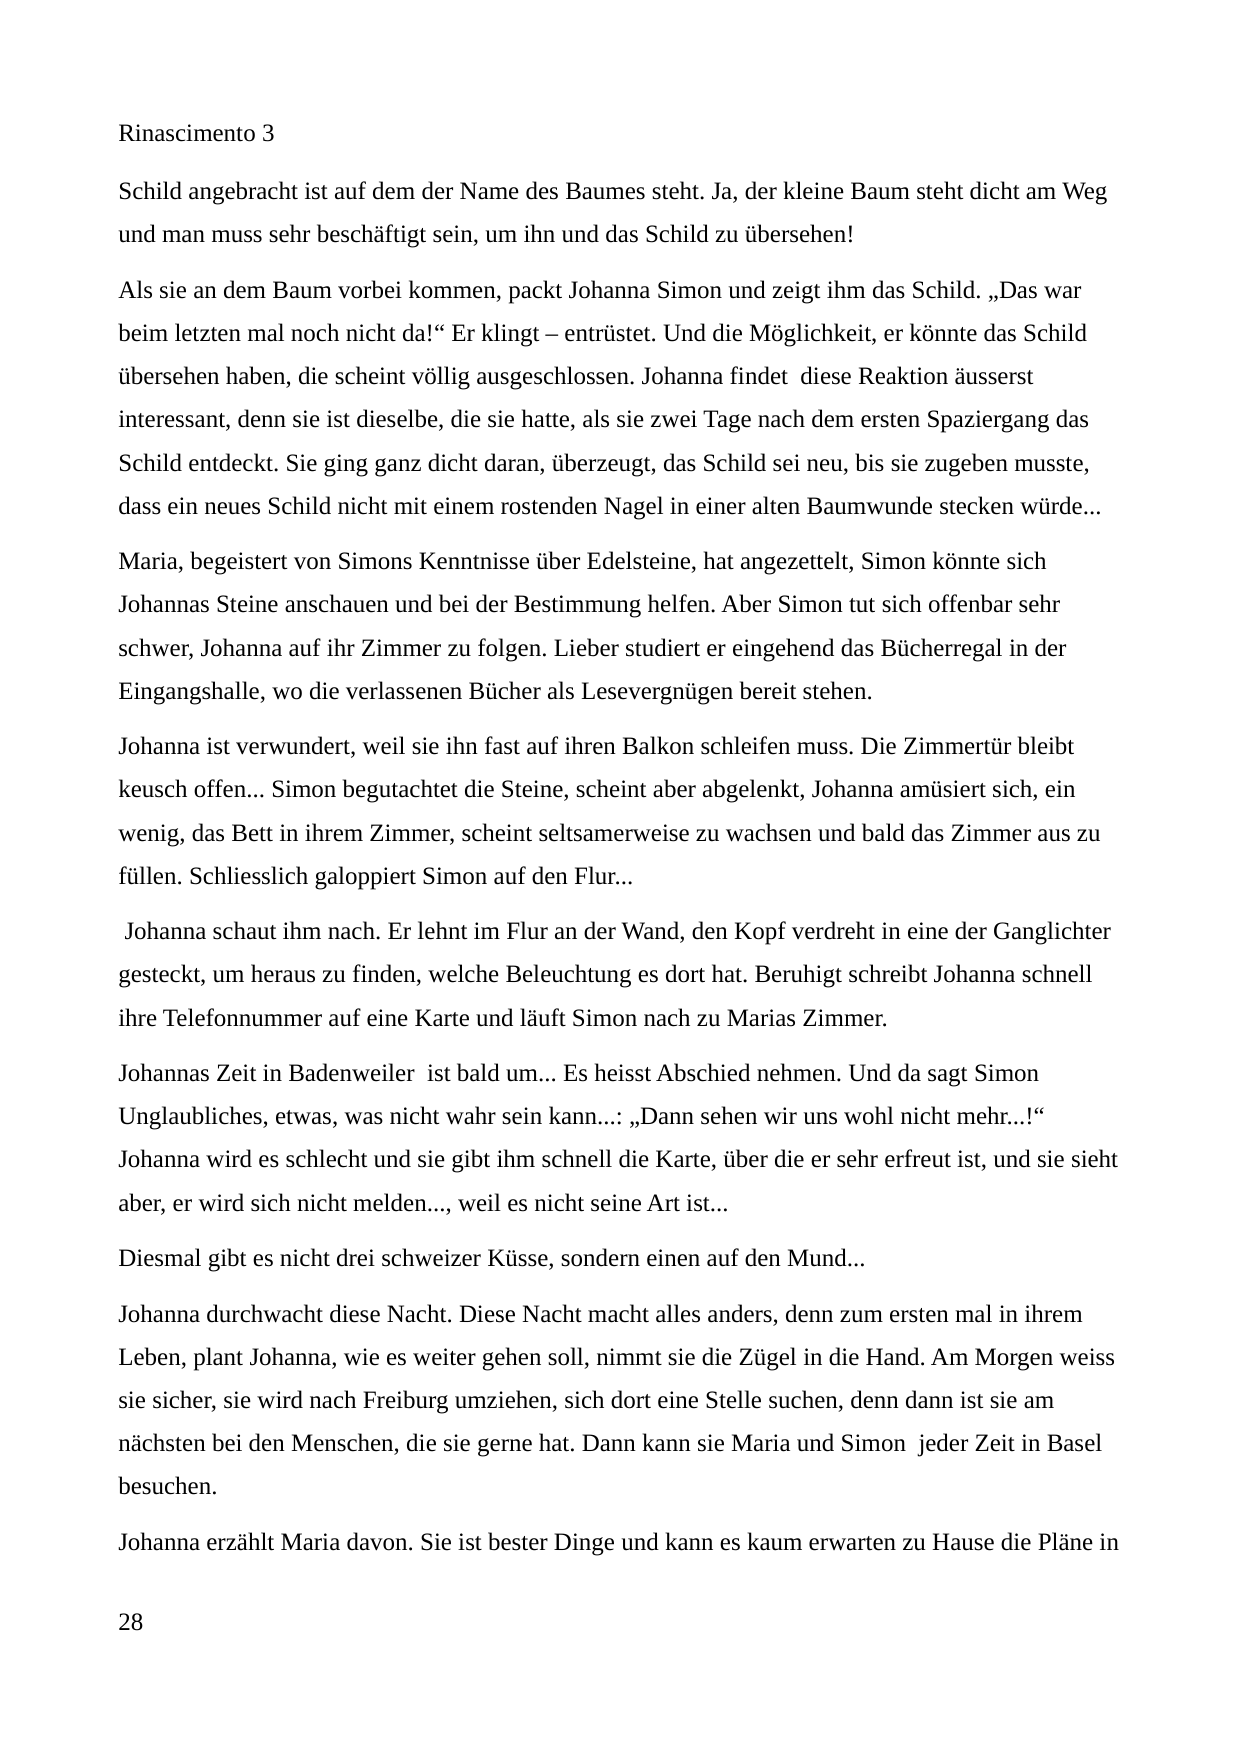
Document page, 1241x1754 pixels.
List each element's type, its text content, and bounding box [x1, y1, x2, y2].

text Maria, begeistert von Simons Kenntnisse über Edelsteine, hat angezettelt, Simon könnte sich Johannas Steine anschauen und bei der Bestimmung helfen. Aber Simon tut sich offenbar sehr schwer, Johanna auf ihr Zimmer zu folgen. Lieber studiert er eingehend das Bücherregal in der Eingangshalle, wo die verlassenen Bücher als Lesevergnügen bereit stehen. [118, 546, 1122, 704]
text Schild angebracht ist auf dem der Name des Baumes steht. Ja, der kleine Baum steht dicht am Weg und man muss sehr beschäftigt sein, um ihn und das Schild zu übersehen! [118, 176, 1122, 248]
text Johanna erzählt Maria davon. Sie ist bester Dinge und kann es kaum erwarten zu Hause die Pläne in [118, 1527, 1122, 1556]
text Johanna ist verwundert, weil sie ihn fast auf ihren Balkon schleifen muss. Die Zimmertür bleibt keusch offen... Simon begutachtet die Steine, scheint aber abgelenkt, Johanna amüsiert sich, ein wenig, das Bett in ihrem Zimmer, scheint seltsamerweise zu wachsen und bald das Zimmer aus zu füllen. Schliesslich galoppiert Simon auf den Flur... [118, 731, 1122, 889]
text Johannas Zeit in Badenweiler ist bald um... Es heisst Abschied nehmen. Und da sagt Simon Unglaubliches, etwas, was nicht wahr sein kann...: „Dann sehen wir uns wohl nicht mehr...!“ Johanna wird es schlecht und sie gibt ihm schnell die Karte, über die er sehr erfreut ist, und sie sieht aber, er wird sich nicht melden..., weil es nicht seine Art ist... [118, 1058, 1122, 1216]
text Johanna durchwacht diese Nacht. Diese Nacht macht alles anders, denn zum ersten mal in ihrem Leben, plant Johanna, wie es weiter gehen soll, nimmt sie die Zügel in die Hand. Am Morgen weiss sie sicher, sie wird nach Freiburg umziehen, sich dort eine Stelle suchen, denn dann ist sie am nächsten bei den Menschen, die sie gerne hat. Dann kann sie Maria und Simon jeder Zeit in Basel besuchen. [118, 1299, 1122, 1500]
text Johanna schaut ihm nach. Er lehnt im Flur an der Wand, den Kopf verdreht in eine der Ganglichter gesteckt, um heraus zu finden, welche Beleuchtung es dort hat. Beruhigt schreibt Johanna schnell ihre Telefonnummer auf eine Karte und läuft Simon nach zu Marias Zimmer. [118, 916, 1122, 1031]
text Diesmal gibt es nicht drei schweizer Küsse, sondern einen auf den Mund... [118, 1243, 1122, 1272]
text Als sie an dem Baum vorbei kommen, packt Johanna Simon und zeigt ihm das Schild. „Das war beim letzten mal noch nicht da!“ Er klingt – entrüstet. Und die Möglichkeit, er könnte das Schild übersehen haben, die scheint völlig ausgeschlossen. Johanna findet diese Reaktion äusserst interessant, denn sie ist dieselbe, die sie hatte, als sie zwei Tage nach dem ersten Spaziergang das Schild entdeckt. Sie ging ganz dicht daran, überzeugt, das Schild sei neu, bis sie zugeben musste, dass ein neues Schild nicht mit einem rostenden Nagel in einer alten Baumwunde stecken würde... [118, 275, 1122, 519]
